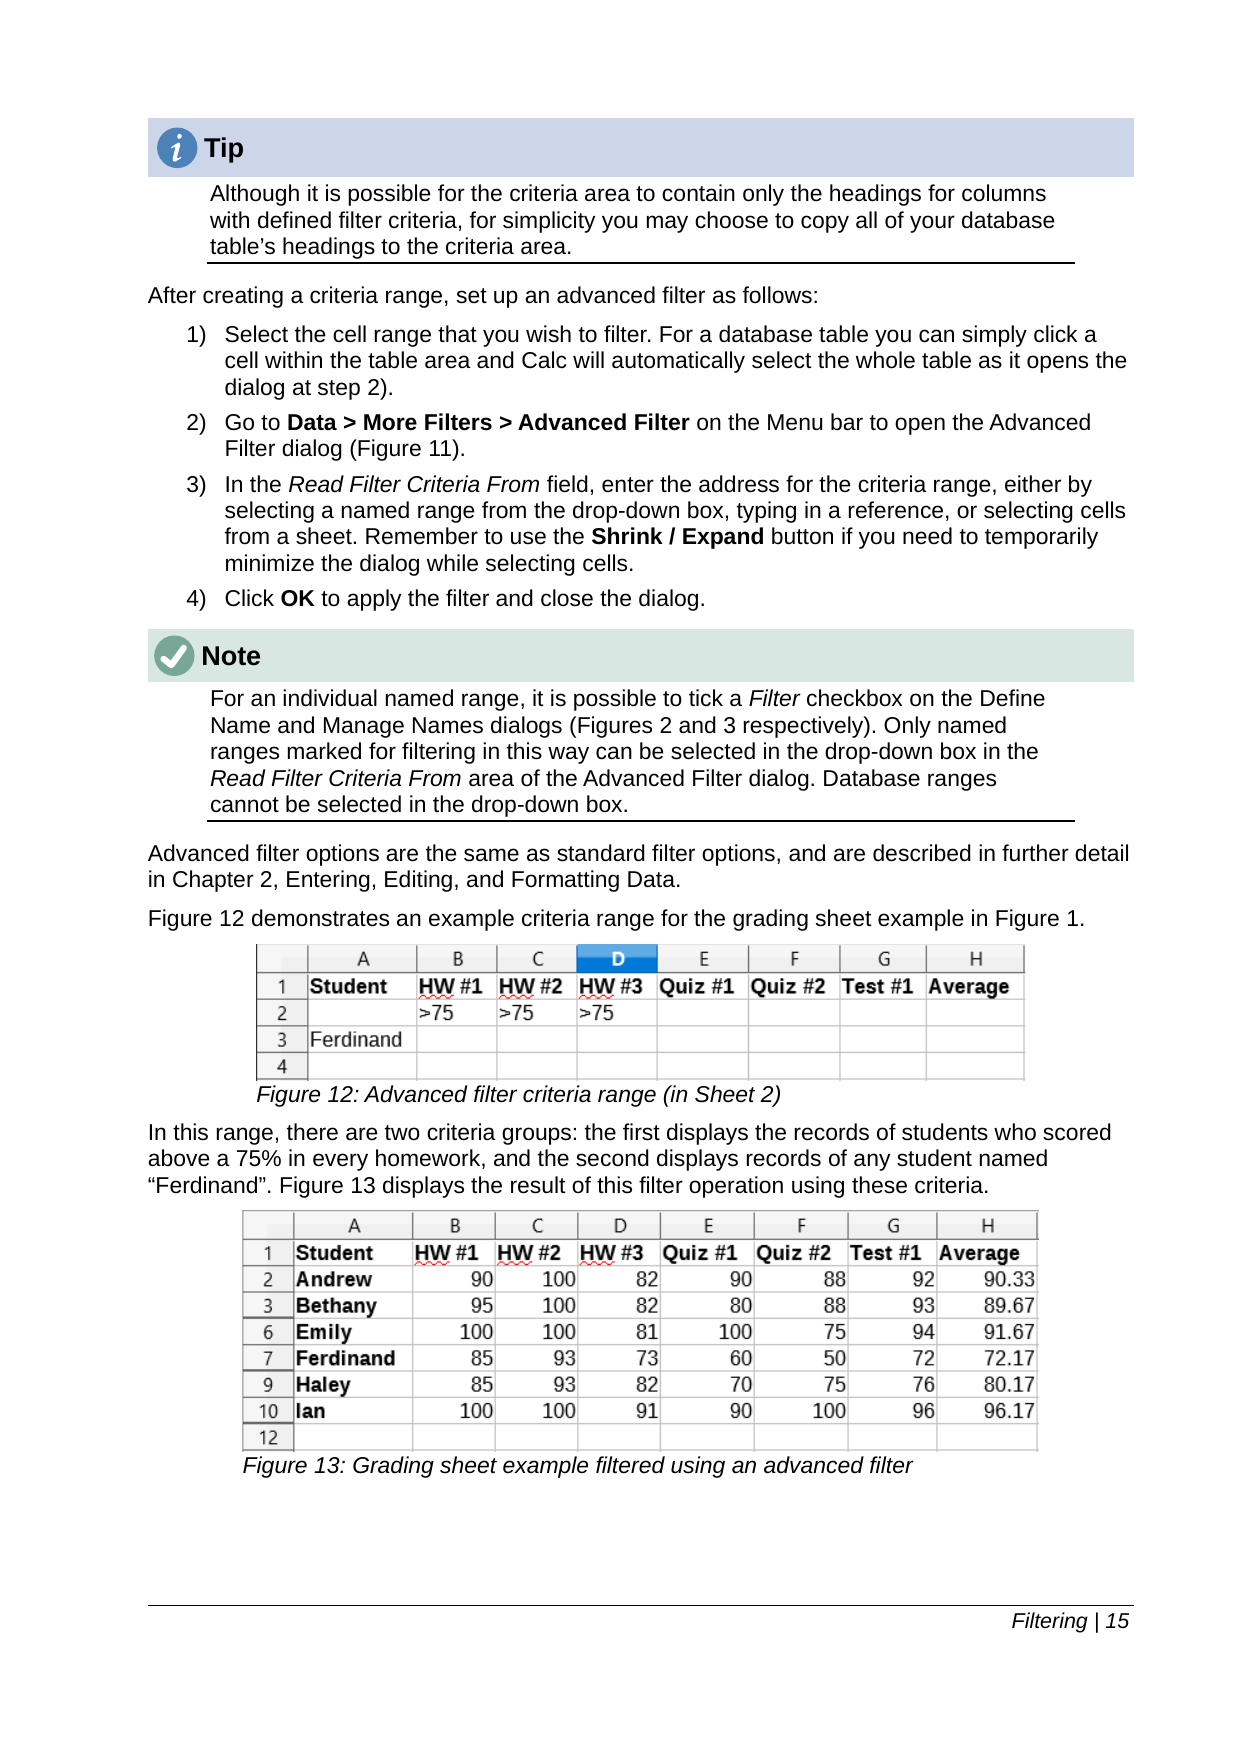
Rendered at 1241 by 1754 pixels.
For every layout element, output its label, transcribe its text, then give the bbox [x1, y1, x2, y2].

subtitle Tip [148, 118, 1134, 177]
text In this range, there are two criteria groups: the first displays the records of students who scored above a 75% in every homework, and the second displays records of any student named “Ferdinand”. Figure 13 displays the result of this filter operation using these criteria. [148, 1119, 1134, 1198]
list In the Read Filter Criteria From field, enter the address for the criteria range, either by selecting a named range from the drop-down box, typing in a reference, or selecting cells from a sheet. Remember to use the Shrink / Expand button if you need to temporarily minimize the dialog while selecting cells. [207, 471, 1134, 576]
list Select the cell range that you wish to filter. For a database table you can simply click a cell within the table area and Calc will automatically select the whole table as it opens the dialog at step 2. [207, 321, 1134, 400]
text Although it is possible for the criteria area to contain only the headings for columns with defined filter criteria, for simplicity you may choose to copy all of your database table’s headings to the criteria area. [207, 177, 1075, 262]
picture [256, 944, 1026, 1081]
text Advanced filter options are the same as standard filter options, and are described in further detail in Chapter 2, Entering, Editing, and Formatting Data. [148, 840, 1134, 893]
list Go to Data > More Filters > Advanced Filter on the Menu bar to open the Advanced Filter dialog (Figure 11). [207, 409, 1134, 462]
text Figure 12: Advanced filter criteria range (in Sheet 2) [256, 1081, 1026, 1107]
text For an individual named range, it is possible to tick a Filter checkbox on the Define Name and Manage Names dialogs (Figures 2 and 3 respectively). Only named ranges marked for filtering in this way can be selected in the drop-down box in the Read Filter Criteria From area of the Advanced Filter dialog. Database ranges cannot be selected in the drop-down box. [207, 682, 1075, 820]
text Figure 12 demonstrates an example criteria range for the grading sheet example in Figure 1. [148, 905, 1134, 932]
picture [242, 1210, 1039, 1452]
text After creating a criteria range, set up an advanced filter as follows: [148, 282, 1134, 309]
subtitle Note [148, 629, 1134, 682]
text Figure 13: Grading sheet example filtered using an advanced filter [242, 1452, 1039, 1478]
list Click OK to apply the filter and close the dialog. [207, 585, 1134, 611]
